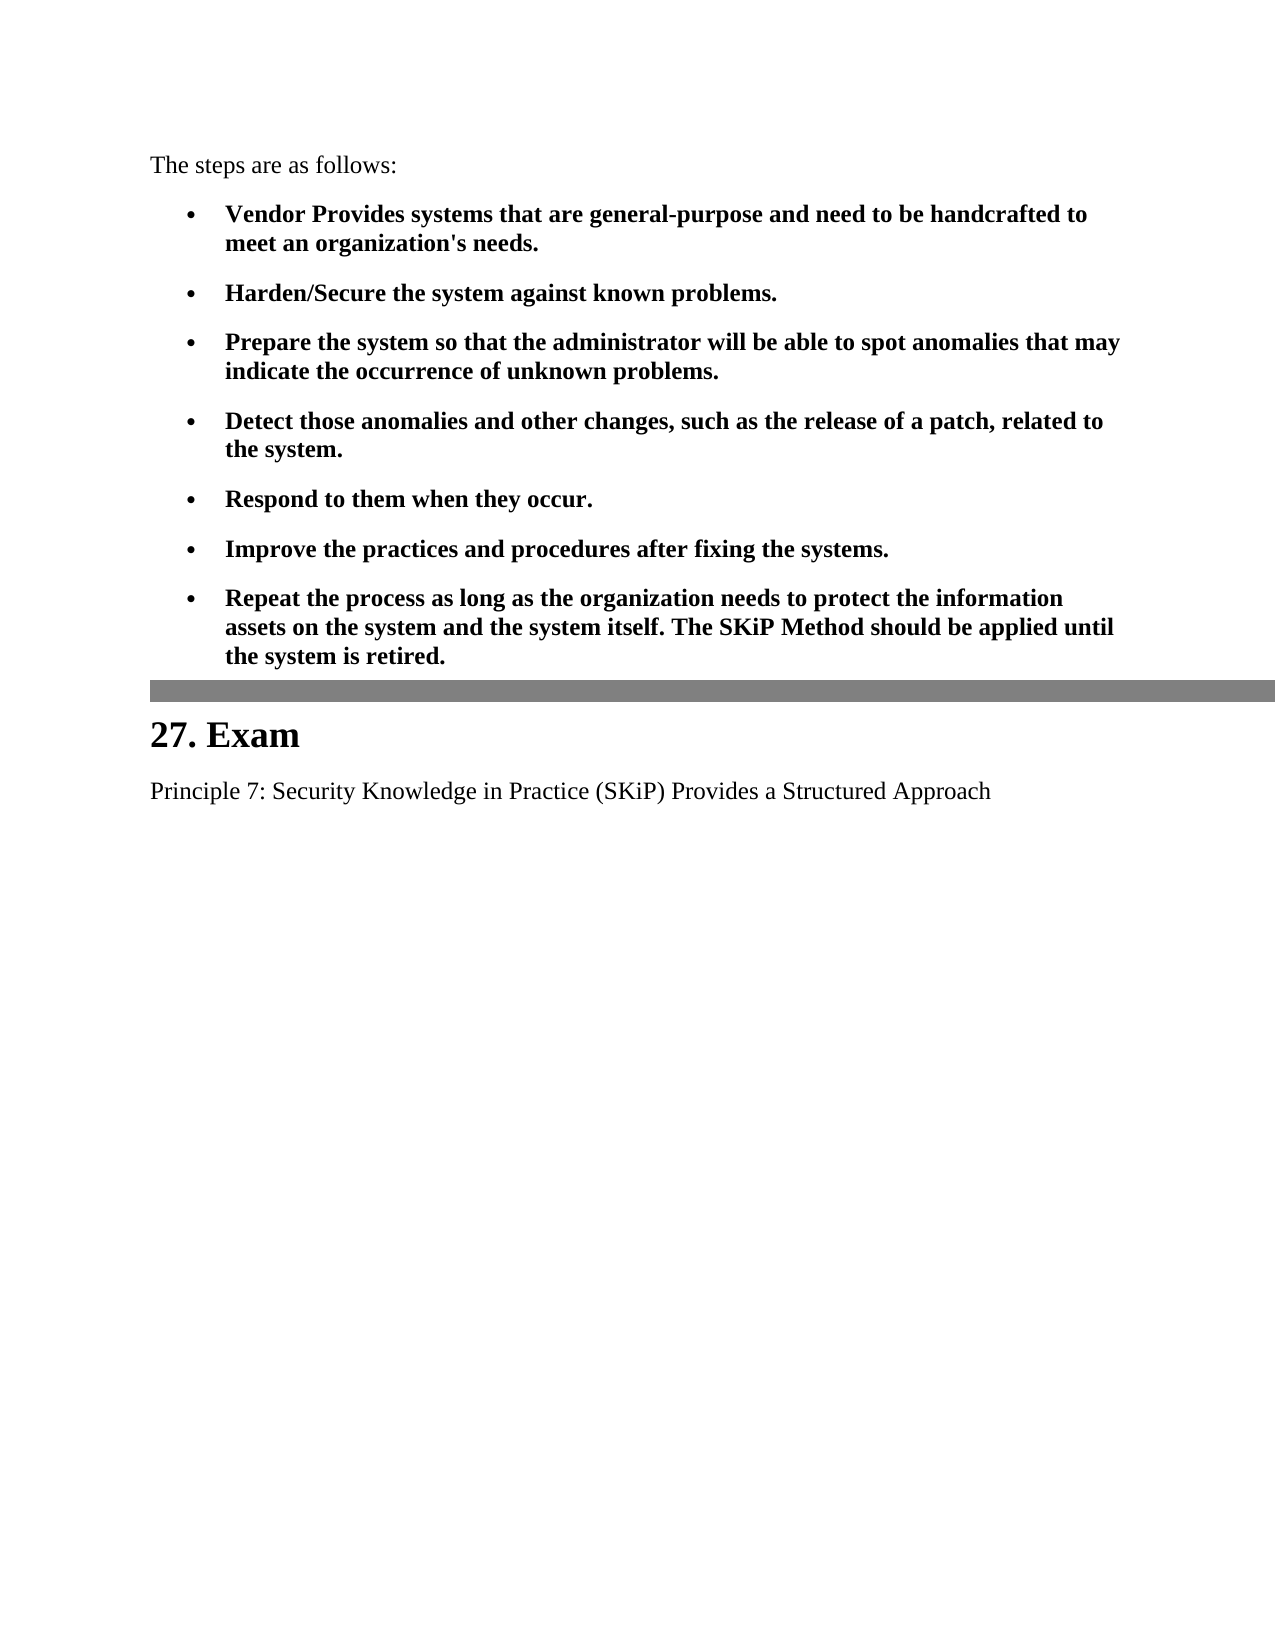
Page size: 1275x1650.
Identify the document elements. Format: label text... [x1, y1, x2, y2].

list Vendor Provides systems that are general-purpose and need to be handcrafted to meet an organization's needs. [187, 199, 1125, 257]
list Prepare the system so that the administrator will be able to spot anomalies that may indicate the occurrence of unknown problems. [187, 327, 1125, 385]
list Repeat the process as long as the organization needs to protect the information assets on the system and the system itself. The SKiP Method should be applied until the system is retired. [187, 583, 1125, 669]
list Improve the practices and procedures after fixing the systems. [187, 534, 1125, 562]
subtitle 27. Exam [150, 712, 1125, 755]
list Harden/Secure the system against known problems. [187, 278, 1125, 307]
text Principle 7: Security Knowledge in Practice (SKiP) Provides a Structured Approach [150, 776, 1125, 805]
text The steps are as follows: [150, 150, 1125, 179]
list Detect those anomalies and other changes, such as the release of a patch, related to the system. [187, 406, 1125, 463]
list Respond to them when they occur. [187, 484, 1125, 513]
